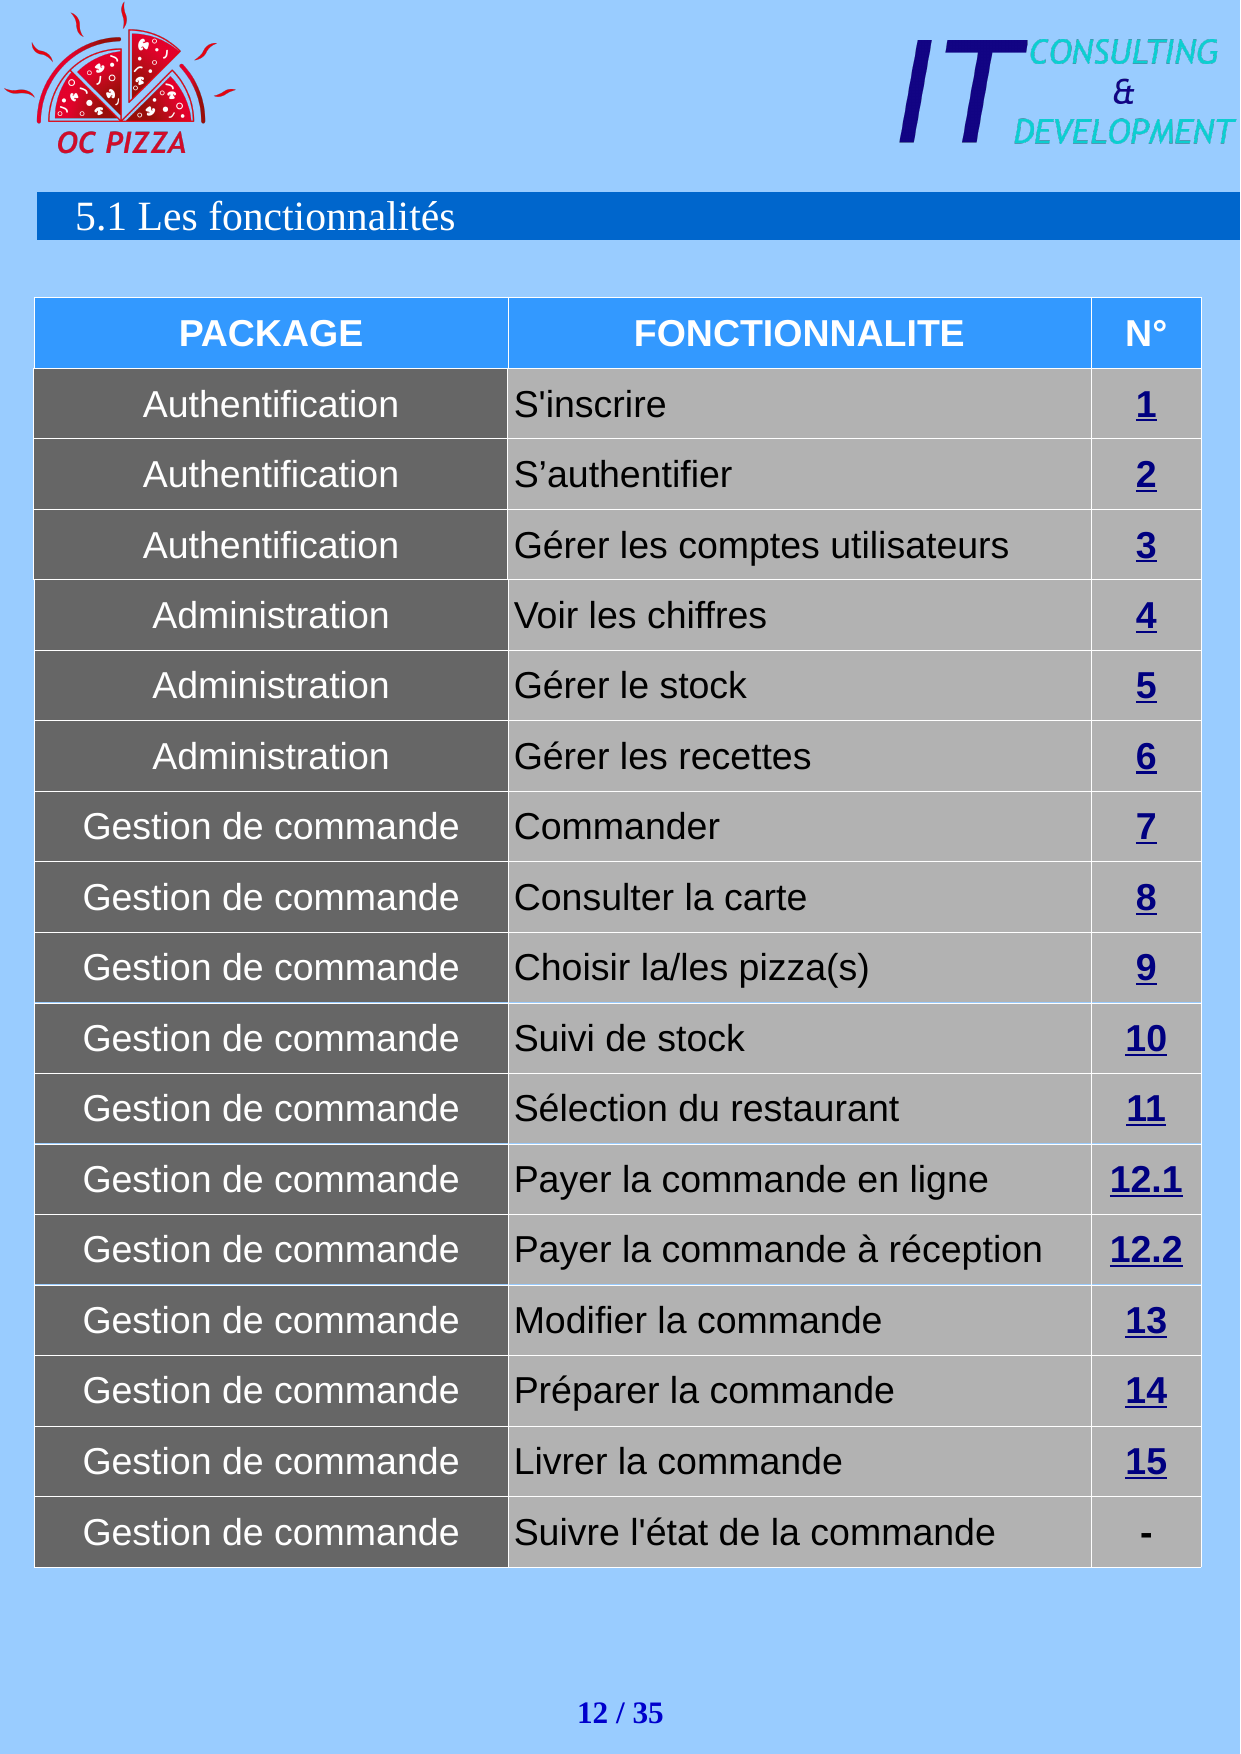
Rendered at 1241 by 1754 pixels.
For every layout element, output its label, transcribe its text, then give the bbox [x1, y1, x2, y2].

table_cell Gestion de commande [35, 933, 508, 1002]
picture [884, 21, 1240, 163]
table_cell Gérer les comptes utilisateurs [508, 510, 1091, 579]
table_cell Livrer la commande [509, 1427, 1091, 1496]
table_cell Gestion de commande [35, 1215, 508, 1284]
table_header PACKAGE [35, 298, 508, 368]
table_cell 3 [1092, 510, 1201, 579]
table_cell Administration [35, 580, 508, 650]
table_cell Gestion de commande [35, 1427, 508, 1496]
table_cell Gestion de commande [35, 1145, 508, 1214]
table_cell Gestion de commande [35, 862, 508, 932]
table_cell Authentification [34, 510, 507, 579]
table_header FONCTIONNALITE [509, 298, 1091, 368]
table_cell 11 [1092, 1074, 1201, 1143]
table_cell 10 [1092, 1004, 1201, 1073]
table_cell Gérer les recettes [509, 721, 1091, 791]
table_cell Préparer la commande [509, 1356, 1091, 1426]
table_cell 13 [1092, 1286, 1201, 1355]
table_cell Choisir la/les pizza(s) [509, 933, 1091, 1002]
table_cell Gestion de commande [35, 792, 508, 861]
table_cell Gestion de commande [35, 1356, 508, 1426]
table_cell S’authentifier [508, 439, 1091, 509]
table_cell 14 [1092, 1356, 1201, 1426]
table_cell Administration [35, 651, 508, 720]
table_cell - [1092, 1497, 1201, 1567]
table_cell Modifier la commande [509, 1286, 1091, 1355]
table_cell Payer la commande en ligne [509, 1145, 1091, 1214]
table_cell Gestion de commande [35, 1286, 508, 1355]
table_cell Consulter la carte [509, 862, 1091, 932]
table_cell Gestion de commande [35, 1004, 508, 1073]
table_cell Suivi de stock [509, 1004, 1091, 1073]
picture [0, 0, 237, 163]
table_cell Suivre l'état de la commande [509, 1497, 1091, 1567]
table_cell 5 [1092, 651, 1201, 720]
table_cell 8 [1092, 862, 1201, 932]
table_cell 12.1 [1092, 1145, 1201, 1214]
list 5.1 Les fonctionnalités [37, 192, 1240, 240]
table_cell 2 [1092, 439, 1201, 509]
table_cell Commander [509, 792, 1091, 861]
table_cell 7 [1092, 792, 1201, 861]
table_cell Gérer le stock [509, 651, 1091, 720]
table_cell Administration [35, 721, 508, 791]
table_cell Gestion de commande [35, 1074, 508, 1143]
table_cell Sélection du restaurant [509, 1074, 1091, 1143]
table_cell 15 [1092, 1427, 1201, 1496]
table_cell Voir les chiffres [509, 580, 1091, 650]
table_cell 9 [1092, 933, 1201, 1002]
table_cell Authentification [34, 439, 507, 509]
table_cell Gestion de commande [35, 1497, 508, 1567]
table_cell Authentification [34, 369, 507, 438]
table_cell Payer la commande à réception [509, 1215, 1091, 1284]
table_cell S'inscrire [508, 369, 1091, 438]
table_header N° [1092, 298, 1201, 368]
table_cell 12.2 [1092, 1215, 1201, 1284]
table_cell 4 [1092, 580, 1201, 650]
table_cell 1 [1092, 369, 1201, 438]
table_cell 6 [1092, 721, 1201, 791]
